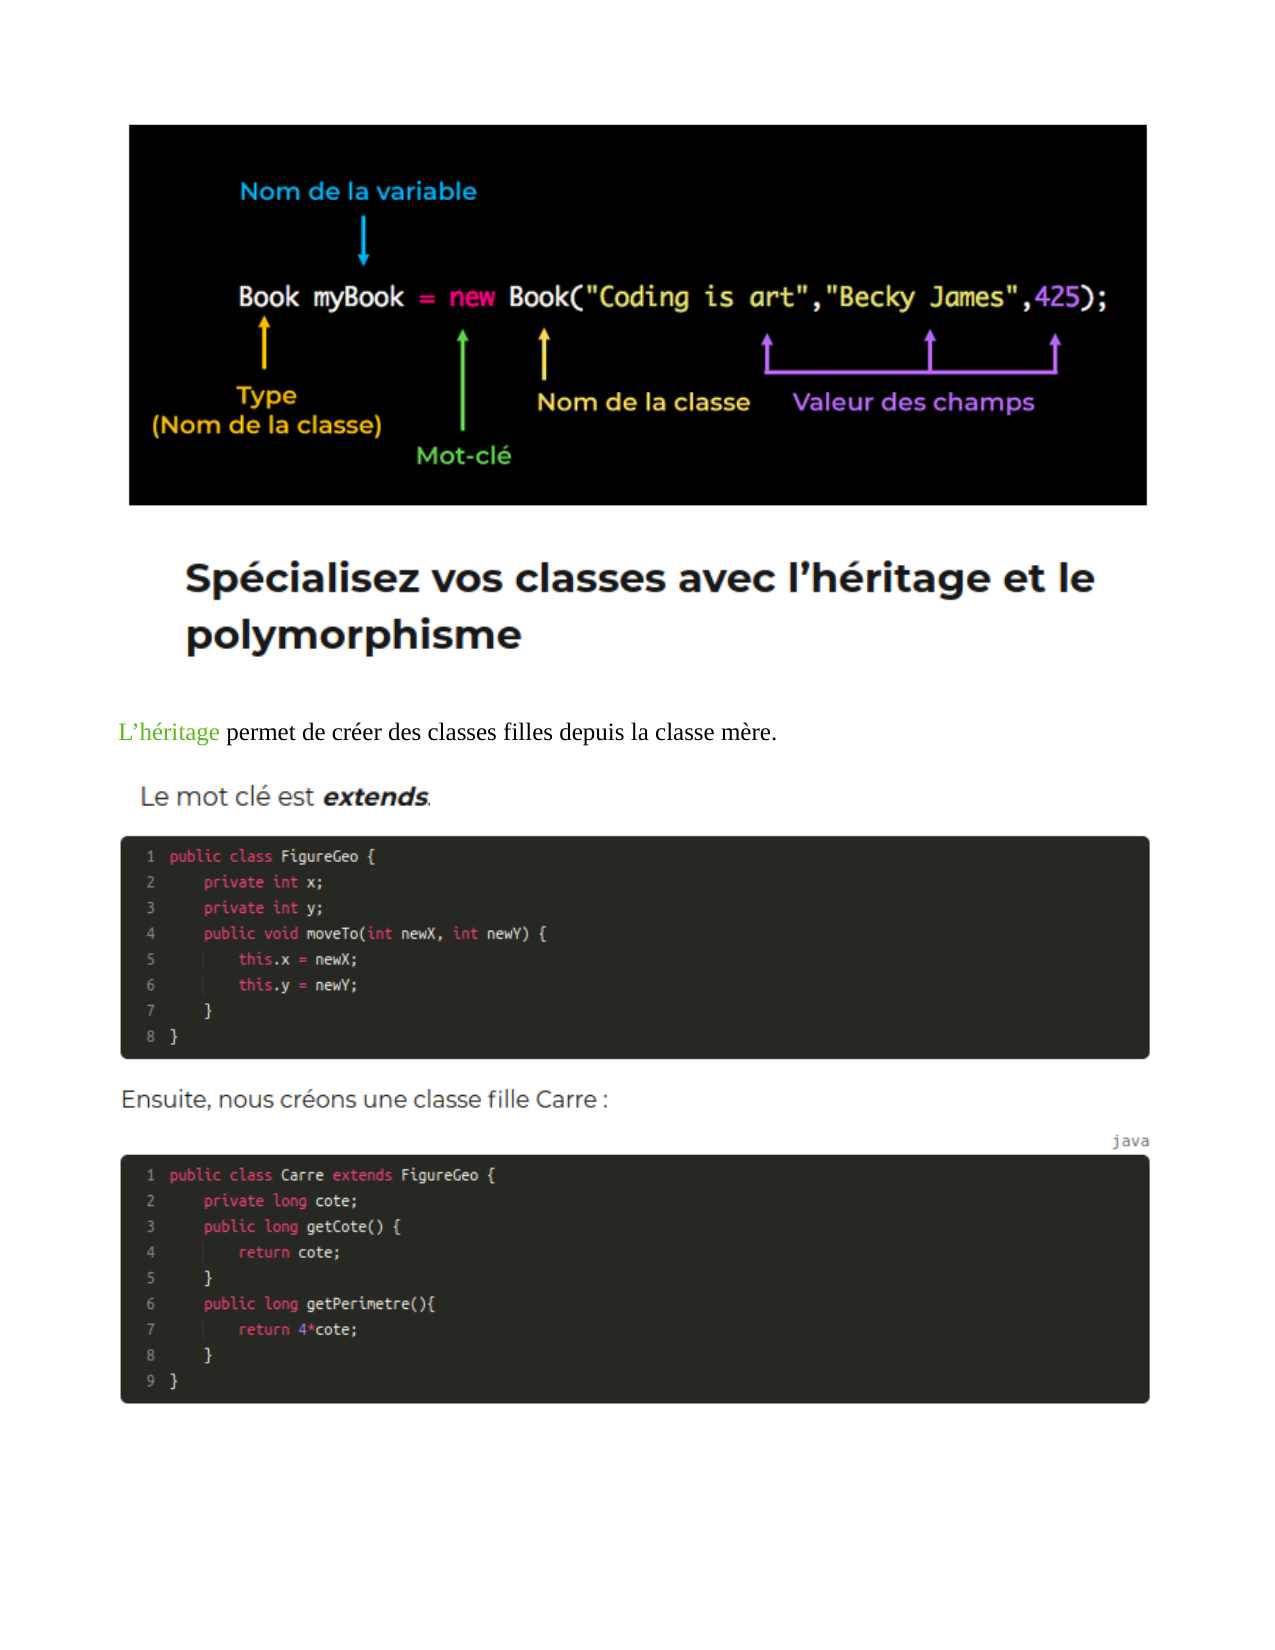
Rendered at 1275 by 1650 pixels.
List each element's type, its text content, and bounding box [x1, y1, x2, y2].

text L’héritage permet de créer des classes filles depuis la classe mère. [118, 717, 1157, 746]
picture [118, 118, 1157, 514]
picture [176, 542, 1099, 660]
picture [136, 774, 431, 814]
picture [118, 832, 1157, 1408]
